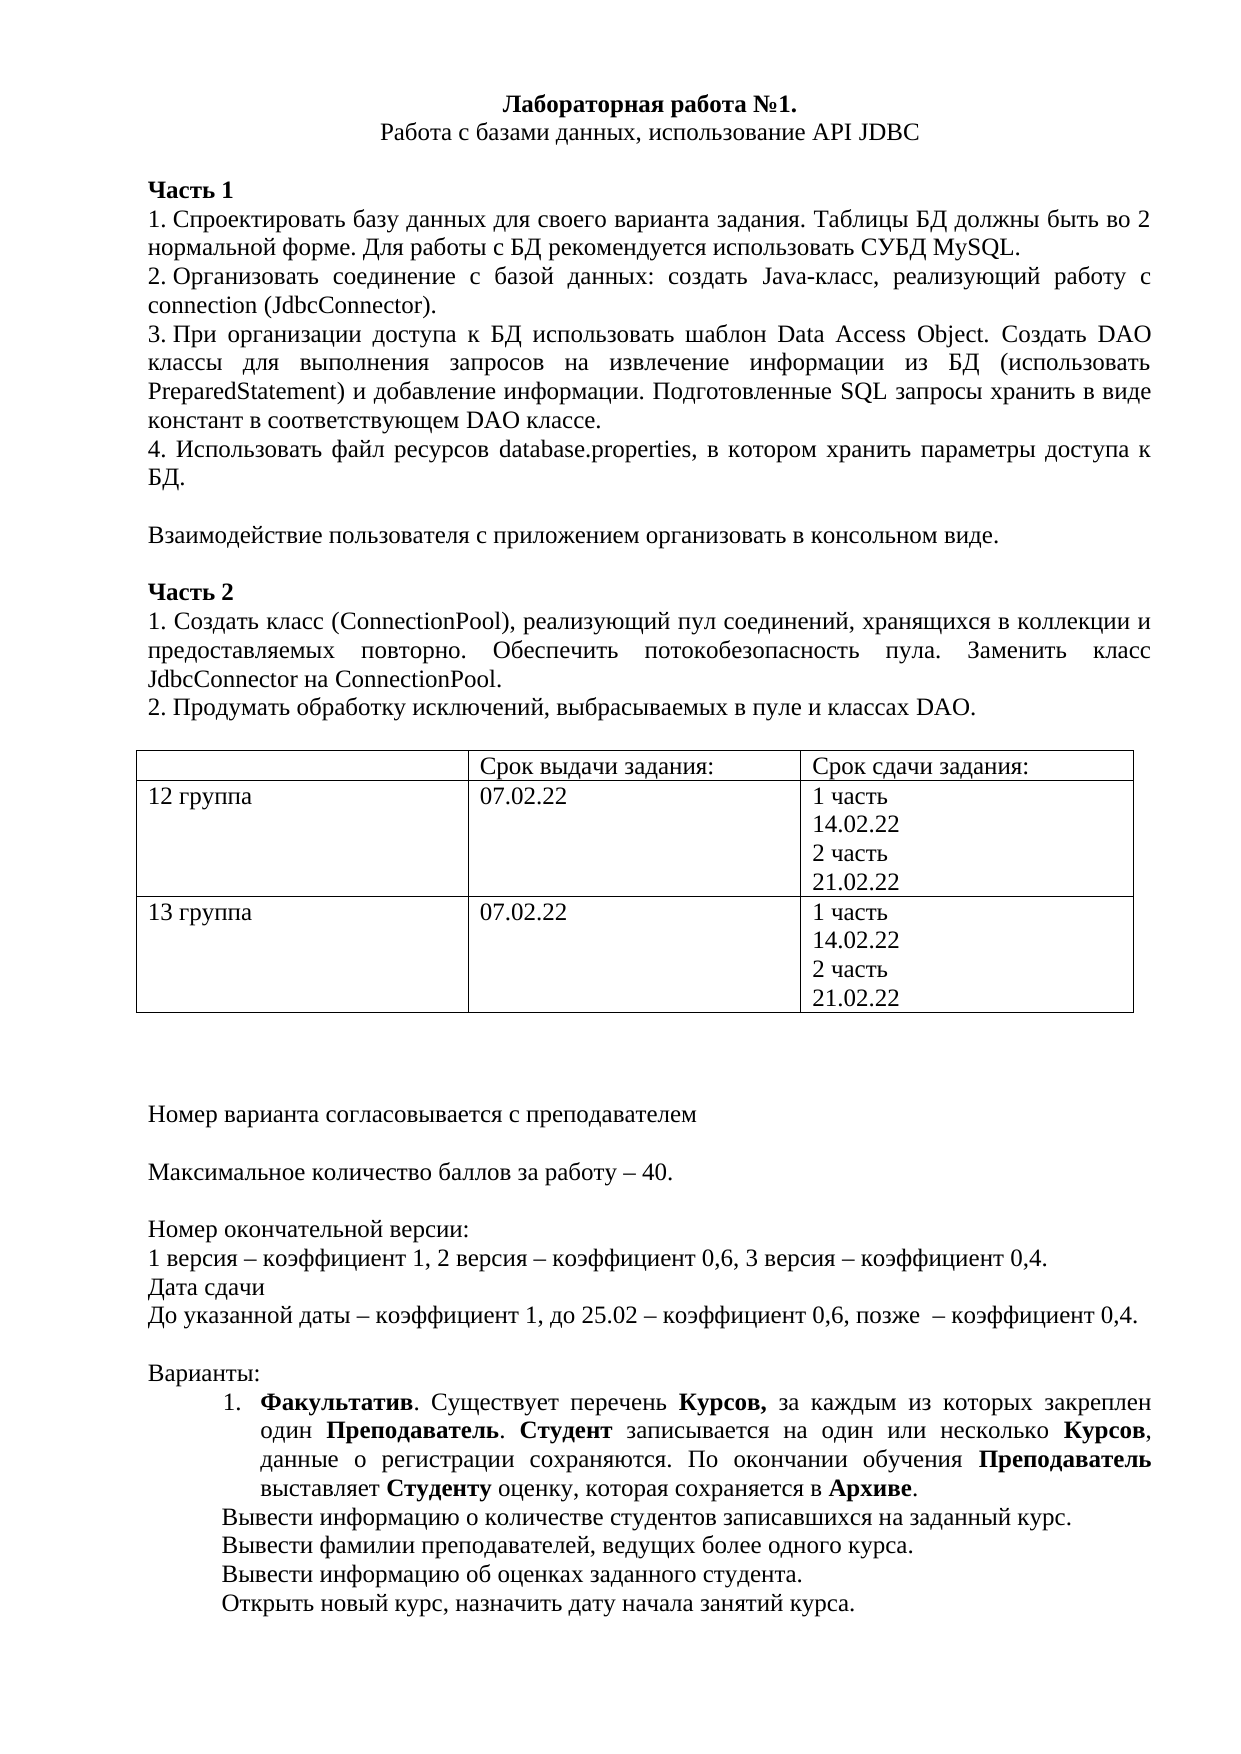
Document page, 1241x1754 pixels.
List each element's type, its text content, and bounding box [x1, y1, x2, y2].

text Открыть новый курс, назначить дату начала занятий курса. [221, 1588, 1152, 1617]
table_cell 13 группа [137, 897, 468, 1012]
text 2. Организовать соединение с базой данных: создать Java-класс, реализующий работу с connection (JdbcConnector). [148, 261, 1152, 319]
table_cell 07.02.22 [469, 781, 800, 896]
text Дата сдачи [148, 1272, 1152, 1300]
text 1 версия – коэффициент 1, 2 версия – коэффициент 0,6, 3 версия – коэффициент 0,4. [148, 1243, 1152, 1272]
table_header Срок сдачи задания: [801, 751, 1133, 780]
list Факультатив. Существует перечень Курсов, за каждым из которых закреплен один Преподаватель. Студент записывается на один или несколько Курсов, данные о регистрации сохраняются. По окончании обучения Преподаватель выставляет Студенту оценку, которая сохраняется в Архиве. [223, 1387, 1152, 1502]
text Взаимодействие пользователя с приложением организовать в консольном виде. [148, 520, 1152, 549]
text Вывести информацию об оценках заданного студента. [221, 1559, 1152, 1588]
text Номер варианта согласовывается с преподавателем [148, 1099, 1152, 1128]
text Работа с базами данных, использование API JDBC [148, 117, 1152, 146]
table_cell 1 часть 14.02.22 2 часть 21.02.22 [801, 897, 1133, 1012]
table_header [137, 751, 468, 780]
table_cell 07.02.22 [469, 897, 800, 1012]
text 4. Использовать файл ресурсов database.properties, в котором хранить параметры доступа к БД. [148, 434, 1152, 491]
text 2. Продумать обработку исключений, выбрасываемых в пуле и классах DAO. [148, 692, 1152, 721]
text Часть 2 [148, 577, 1152, 606]
table_cell 1 часть 14.02.22 2 часть 21.02.22 [801, 781, 1133, 896]
text 1. Создать класс (ConnectionPool), реализующий пул соединений, хранящихся в коллекции и предоставляемых повторно. Обеспечить потокобезопасность пула. Заменить класс JdbcConnector на ConnectionPool. [148, 606, 1152, 692]
text Вывести информацию о количестве студентов записавшихся на заданный курс. [221, 1502, 1152, 1530]
text Максимальное количество баллов за работу – 40. [148, 1157, 1152, 1185]
text 3. При организации доступа к БД использовать шаблон Data Access Object. Создать DAO классы для выполнения запросов на извлечение информации из БД (использовать PreparedStatement) и добавление информации. Подготовленные SQL запросы хранить в виде констант в соответствующем DAO классе. [148, 319, 1152, 434]
text Часть 1 [148, 175, 1152, 204]
table_header Срок выдачи задания: [469, 751, 800, 780]
table_cell 12 группа [137, 781, 468, 896]
text До указанной даты – коэффициент 1, до 25.02 – коэффициент 0,6, позже – коэффициент 0,4. [148, 1300, 1152, 1329]
text Варианты: [148, 1358, 1152, 1387]
text Номер окончательной версии: [148, 1214, 1152, 1243]
text 1. Спроектировать базу данных для своего варианта задания. Таблицы БД должны быть во 2 нормальной форме. Для работы с БД рекомендуется использовать СУБД MySQL. [148, 204, 1152, 261]
text Лабораторная работа №1. [148, 89, 1152, 117]
text Вывести фамилии преподавателей, ведущих более одного курса. [221, 1530, 1152, 1559]
